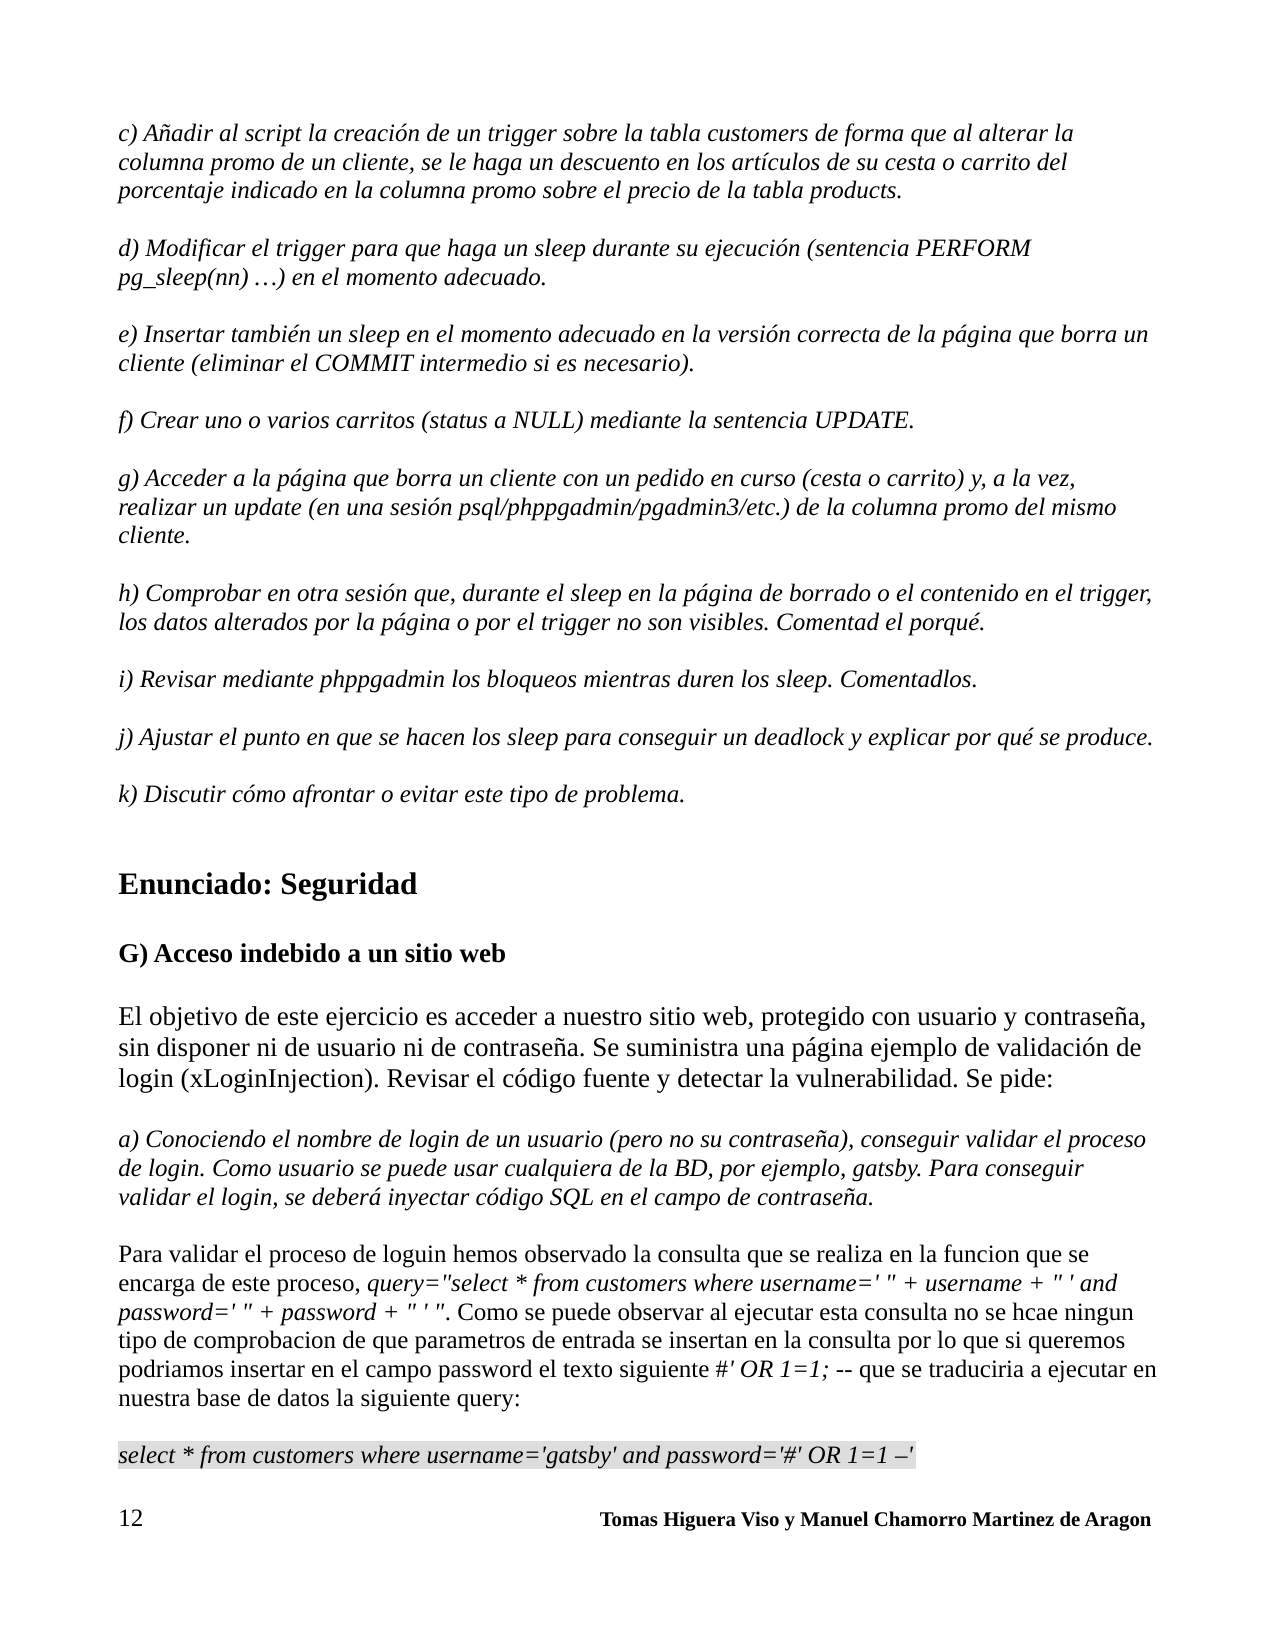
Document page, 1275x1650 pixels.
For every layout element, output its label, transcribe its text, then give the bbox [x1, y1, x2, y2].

text e) Insertar también un sleep en el momento adecuado en la versión correcta de la página que borra un cliente (eliminar el COMMIT intermedio si es necesario). [118, 319, 1157, 377]
text Para validar el proceso de loguin hemos observado la consulta que se realiza en la funcion que se encarga de este proceso, query="select * from customers where username=' " + username + " ' and password=' " + password + " ' ". Como se puede observar al ejecutar esta consulta no se hcae ningun tipo de comprobacion de que parametros de entrada se insertan en la consulta por lo que si queremos podriamos insertar en el campo password el texto siguiente #' OR 1=1; -- que se traduciria a ejecutar en nuestra base de datos la siguiente query: [118, 1239, 1157, 1412]
text G) Acceso indebido a un sitio web [118, 937, 1157, 969]
text a) Conociendo el nombre de login de un usuario (pero no su contraseña), conseguir validar el proceso de login. Como usuario se puede usar cualquiera de la BD, por ejemplo, gatsby. Para conseguir validar el login, se deberá inyectar código SQL en el campo de contraseña. [118, 1124, 1157, 1211]
text d) Modificar el trigger para que haga un sleep durante su ejecución (sentencia PERFORM pg_sleep(nn) …) en el momento adecuado. [118, 233, 1157, 291]
text El objetivo de este ejercicio es acceder a nuestro sitio web, protegido con usuario y contraseña, sin disponer ni de usuario ni de contraseña. Se suministra una página ejemplo de validación de login (xLoginInjection). Revisar el código fuente y detectar la vulnerabilidad. Se pide: [118, 1000, 1157, 1093]
text g) Acceder a la página que borra un cliente con un pedido en curso (cesta o carrito) y, a la vez, realizar un update (en una sesión psql/phppgadmin/pgadmin3/etc.) de la columna promo del mismo cliente. [118, 463, 1157, 549]
text i) Revisar mediante phppgadmin los bloqueos mientras duren los sleep. Comentadlos. [118, 664, 1157, 693]
text k) Discutir cómo afrontar o evitar este tipo de problema. [118, 779, 1157, 808]
text select * from customers where username='gatsby' and password='#' OR 1=1 –' [118, 1441, 1157, 1469]
text Enunciado: Seguridad [118, 866, 1157, 902]
text j) Ajustar el punto en que se hacen los sleep para conseguir un deadlock y explicar por qué se produce. [118, 722, 1157, 751]
text f) Crear uno o varios carritos (status a NULL) mediante la sentencia UPDATE. [118, 406, 1157, 434]
text h) Comprobar en otra sesión que, durante el sleep en la página de borrado o el contenido en el trigger, los datos alterados por la página o por el trigger no son visibles. Comentad el porqué. [118, 578, 1157, 636]
text c) Añadir al script la creación de un trigger sobre la tabla customers de forma que al alterar la columna promo de un cliente, se le haga un descuento en los artículos de su cesta o carrito del porcentaje indicado en la columna promo sobre el precio de la tabla products. [118, 118, 1157, 204]
